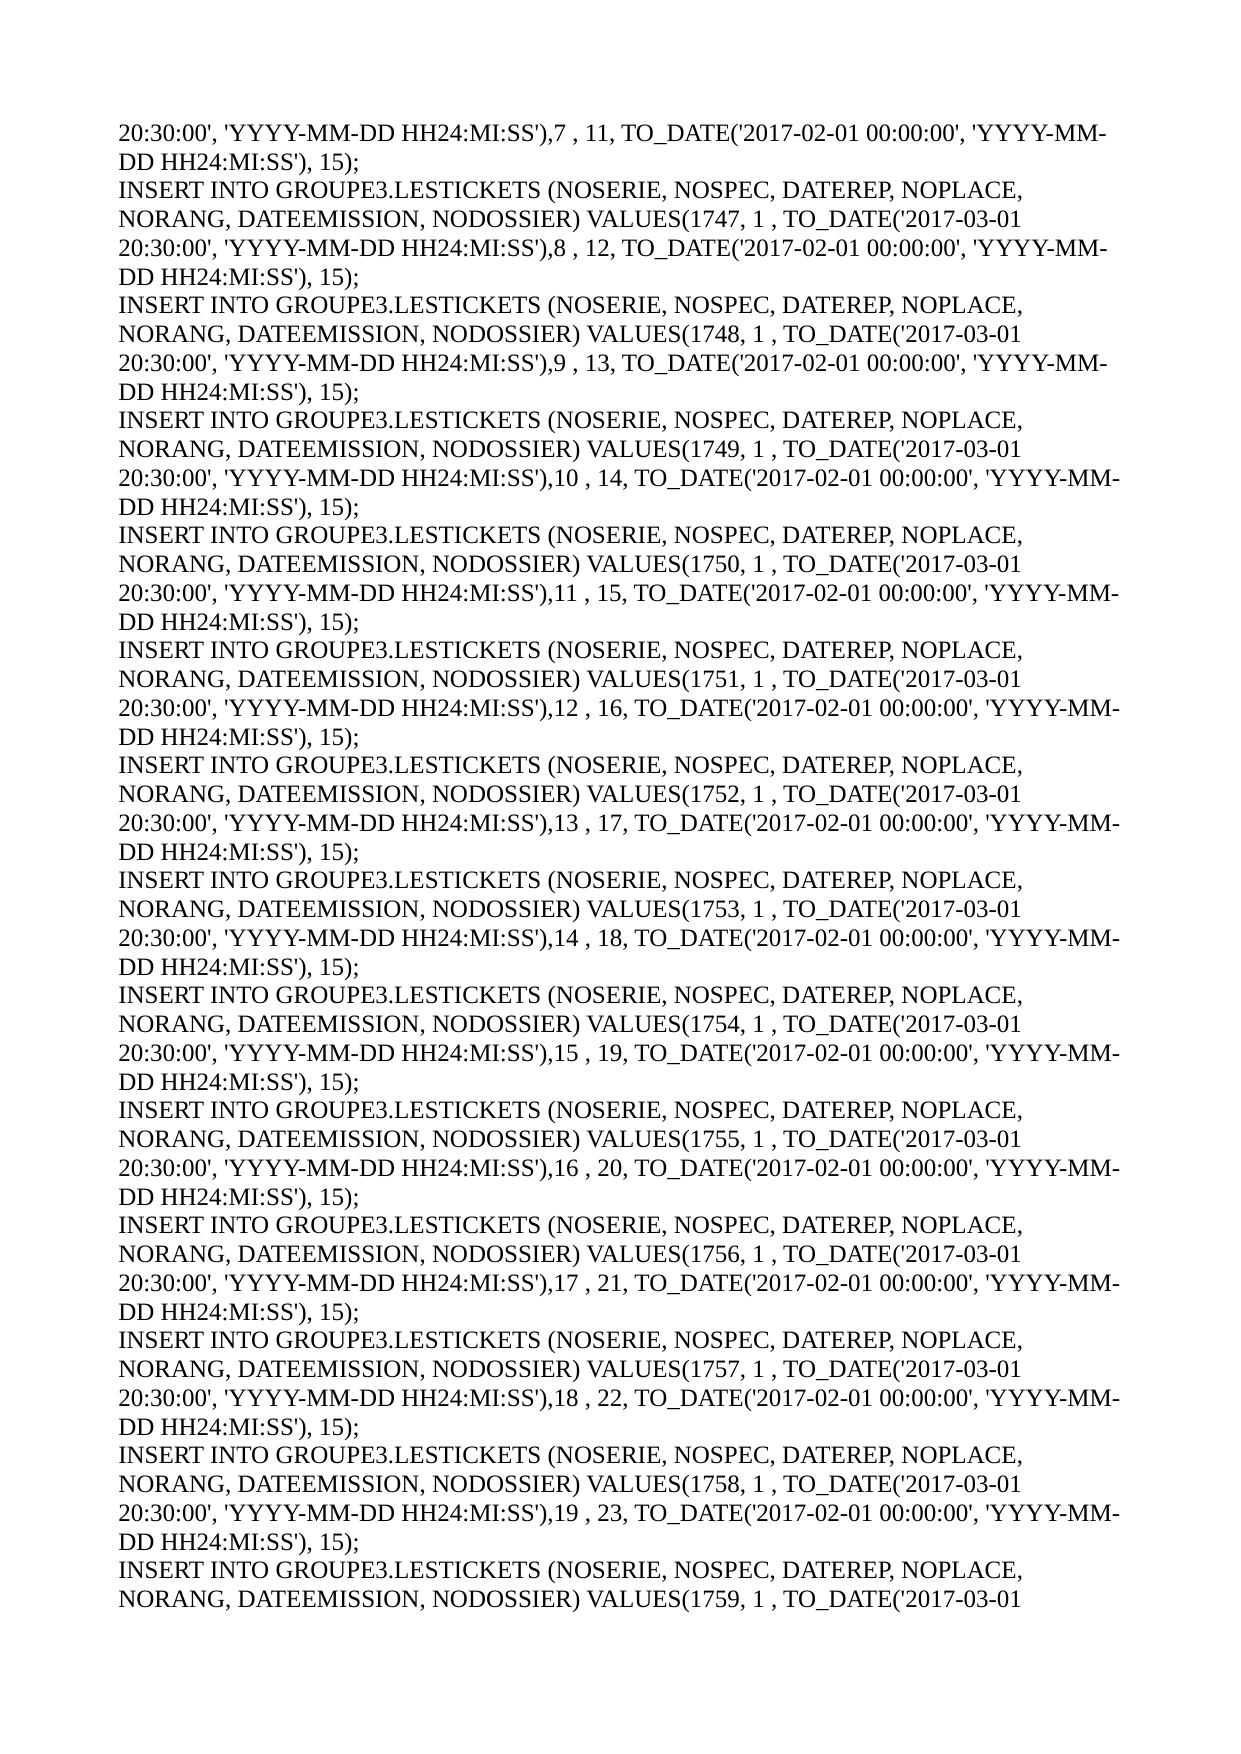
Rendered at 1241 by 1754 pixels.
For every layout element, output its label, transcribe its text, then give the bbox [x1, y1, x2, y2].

text INSERT INTO GROUPE3.LESTICKETS (NOSERIE, NOSPEC, DATEREP, NOPLACE, NORANG, DATEEMISSION, NODOSSIER) VALUES(1750, 1 , TO_DATE('2017-03-01 20:30:00', 'YYYY-MM-DD HH24:MI:SS'),11 , 15, TO_DATE('2017-02-01 00:00:00', 'YYYY-MM-DD HH24:MI:SS'), 15); [118, 521, 1122, 636]
text INSERT INTO GROUPE3.LESTICKETS (NOSERIE, NOSPEC, DATEREP, NOPLACE, NORANG, DATEEMISSION, NODOSSIER) VALUES(1747, 1 , TO_DATE('2017-03-01 20:30:00', 'YYYY-MM-DD HH24:MI:SS'),8 , 12, TO_DATE('2017-02-01 00:00:00', 'YYYY-MM-DD HH24:MI:SS'), 15); [118, 176, 1122, 291]
text INSERT INTO GROUPE3.LESTICKETS (NOSERIE, NOSPEC, DATEREP, NOPLACE, NORANG, DATEEMISSION, NODOSSIER) VALUES(1753, 1 , TO_DATE('2017-03-01 20:30:00', 'YYYY-MM-DD HH24:MI:SS'),14 , 18, TO_DATE('2017-02-01 00:00:00', 'YYYY-MM-DD HH24:MI:SS'), 15); [118, 866, 1122, 981]
text 20:30:00', 'YYYY-MM-DD HH24:MI:SS'),7 , 11, TO_DATE('2017-02-01 00:00:00', 'YYYY-MM-DD HH24:MI:SS'), 15); [118, 118, 1122, 176]
text INSERT INTO GROUPE3.LESTICKETS (NOSERIE, NOSPEC, DATEREP, NOPLACE, NORANG, DATEEMISSION, NODOSSIER) VALUES(1755, 1 , TO_DATE('2017-03-01 20:30:00', 'YYYY-MM-DD HH24:MI:SS'),16 , 20, TO_DATE('2017-02-01 00:00:00', 'YYYY-MM-DD HH24:MI:SS'), 15); [118, 1096, 1122, 1211]
text INSERT INTO GROUPE3.LESTICKETS (NOSERIE, NOSPEC, DATEREP, NOPLACE, NORANG, DATEEMISSION, NODOSSIER) VALUES(1756, 1 , TO_DATE('2017-03-01 20:30:00', 'YYYY-MM-DD HH24:MI:SS'),17 , 21, TO_DATE('2017-02-01 00:00:00', 'YYYY-MM-DD HH24:MI:SS'), 15); [118, 1211, 1122, 1326]
text INSERT INTO GROUPE3.LESTICKETS (NOSERIE, NOSPEC, DATEREP, NOPLACE, NORANG, DATEEMISSION, NODOSSIER) VALUES(1748, 1 , TO_DATE('2017-03-01 20:30:00', 'YYYY-MM-DD HH24:MI:SS'),9 , 13, TO_DATE('2017-02-01 00:00:00', 'YYYY-MM-DD HH24:MI:SS'), 15); [118, 291, 1122, 406]
text INSERT INTO GROUPE3.LESTICKETS (NOSERIE, NOSPEC, DATEREP, NOPLACE, NORANG, DATEEMISSION, NODOSSIER) VALUES(1757, 1 , TO_DATE('2017-03-01 20:30:00', 'YYYY-MM-DD HH24:MI:SS'),18 , 22, TO_DATE('2017-02-01 00:00:00', 'YYYY-MM-DD HH24:MI:SS'), 15); [118, 1326, 1122, 1441]
text INSERT INTO GROUPE3.LESTICKETS (NOSERIE, NOSPEC, DATEREP, NOPLACE, NORANG, DATEEMISSION, NODOSSIER) VALUES(1754, 1 , TO_DATE('2017-03-01 20:30:00', 'YYYY-MM-DD HH24:MI:SS'),15 , 19, TO_DATE('2017-02-01 00:00:00', 'YYYY-MM-DD HH24:MI:SS'), 15); [118, 981, 1122, 1096]
text INSERT INTO GROUPE3.LESTICKETS (NOSERIE, NOSPEC, DATEREP, NOPLACE, NORANG, DATEEMISSION, NODOSSIER) VALUES(1752, 1 , TO_DATE('2017-03-01 20:30:00', 'YYYY-MM-DD HH24:MI:SS'),13 , 17, TO_DATE('2017-02-01 00:00:00', 'YYYY-MM-DD HH24:MI:SS'), 15); [118, 751, 1122, 866]
text INSERT INTO GROUPE3.LESTICKETS (NOSERIE, NOSPEC, DATEREP, NOPLACE, NORANG, DATEEMISSION, NODOSSIER) VALUES(1751, 1 , TO_DATE('2017-03-01 20:30:00', 'YYYY-MM-DD HH24:MI:SS'),12 , 16, TO_DATE('2017-02-01 00:00:00', 'YYYY-MM-DD HH24:MI:SS'), 15); [118, 636, 1122, 751]
text INSERT INTO GROUPE3.LESTICKETS (NOSERIE, NOSPEC, DATEREP, NOPLACE, NORANG, DATEEMISSION, NODOSSIER) VALUES(1749, 1 , TO_DATE('2017-03-01 20:30:00', 'YYYY-MM-DD HH24:MI:SS'),10 , 14, TO_DATE('2017-02-01 00:00:00', 'YYYY-MM-DD HH24:MI:SS'), 15); [118, 406, 1122, 521]
text INSERT INTO GROUPE3.LESTICKETS (NOSERIE, NOSPEC, DATEREP, NOPLACE, NORANG, DATEEMISSION, NODOSSIER) VALUES(1758, 1 , TO_DATE('2017-03-01 20:30:00', 'YYYY-MM-DD HH24:MI:SS'),19 , 23, TO_DATE('2017-02-01 00:00:00', 'YYYY-MM-DD HH24:MI:SS'), 15); [118, 1441, 1122, 1556]
text INSERT INTO GROUPE3.LESTICKETS (NOSERIE, NOSPEC, DATEREP, NOPLACE, NORANG, DATEEMISSION, NODOSSIER) VALUES(1759, 1 , TO_DATE('2017-03-01 [118, 1556, 1122, 1613]
